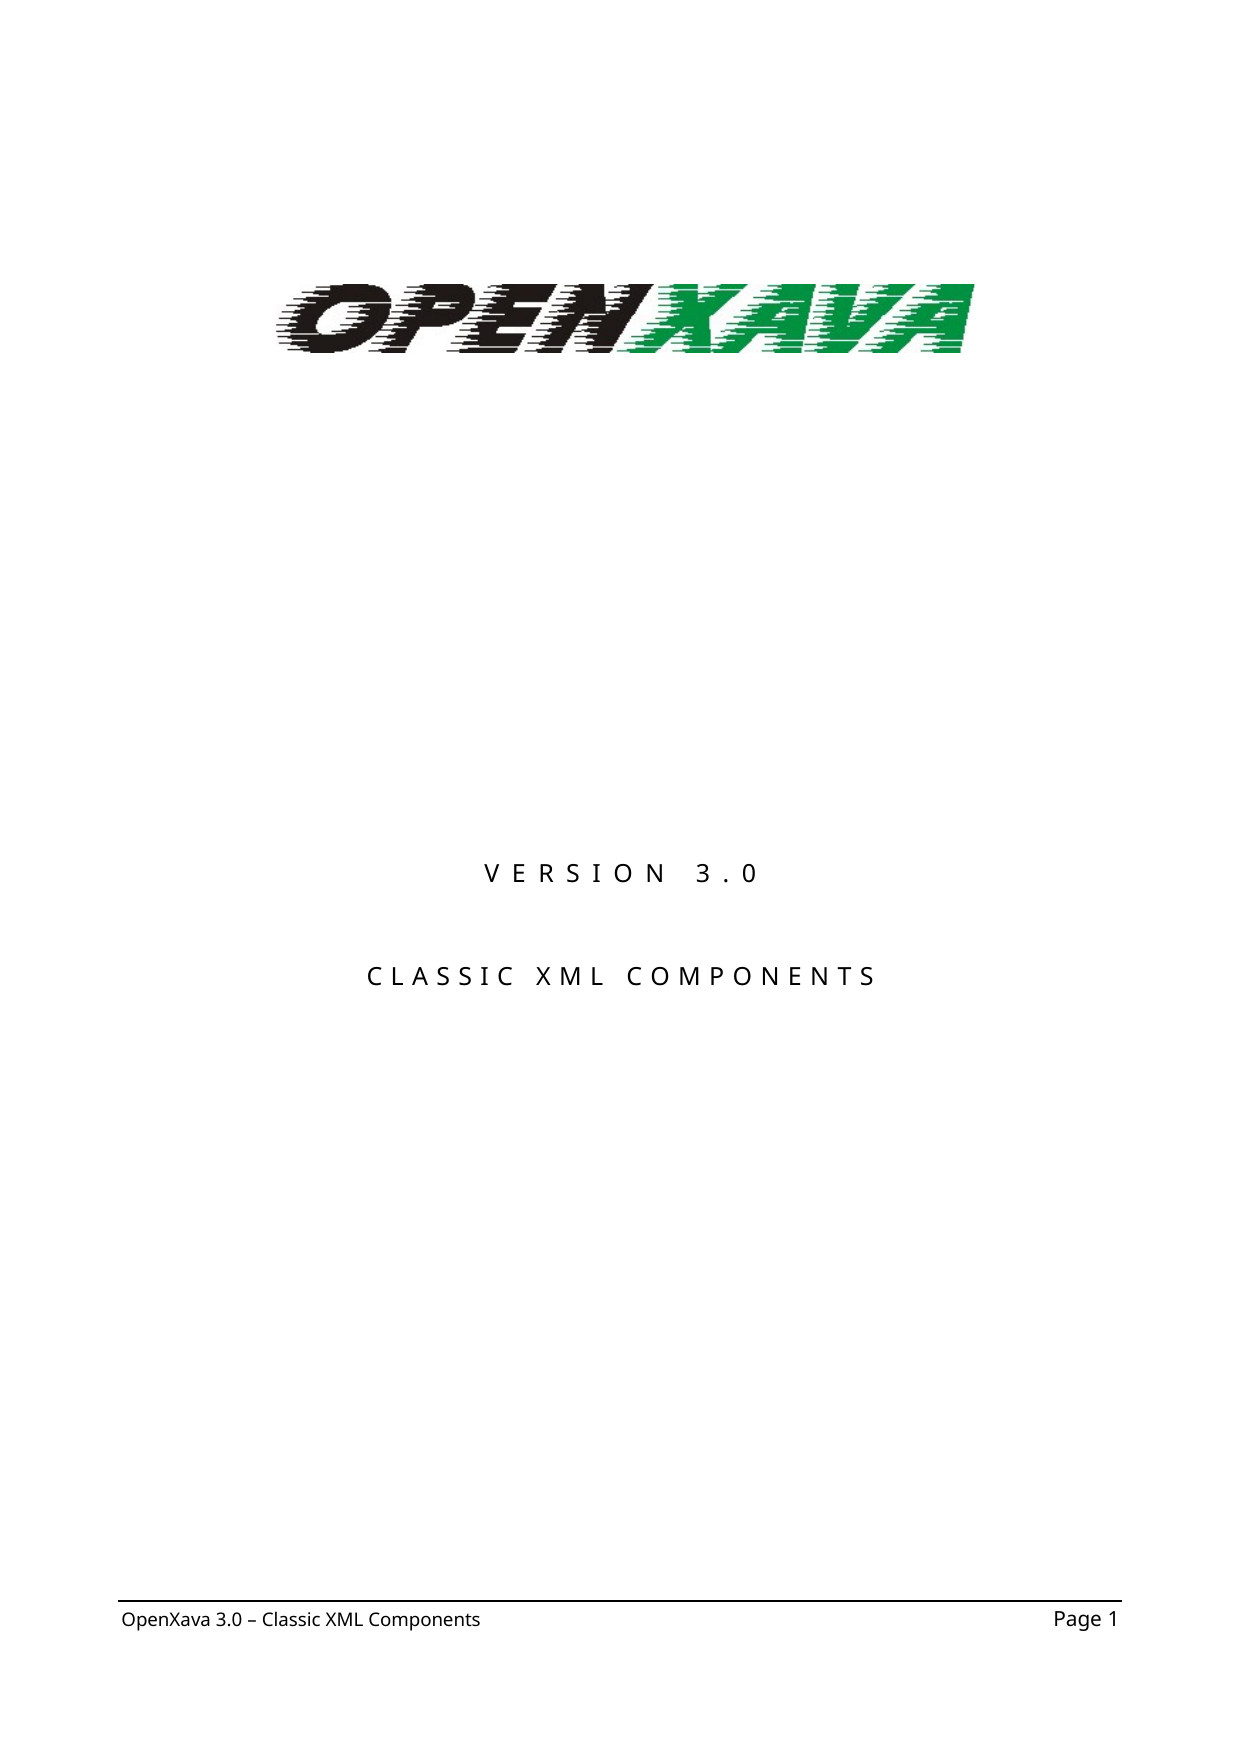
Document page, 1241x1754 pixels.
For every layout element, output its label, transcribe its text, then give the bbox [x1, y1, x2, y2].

picture [265, 284, 975, 353]
text CLASSIC XML COMPONENTS [118, 958, 1122, 992]
text VERSION 3.0 [118, 856, 1122, 890]
